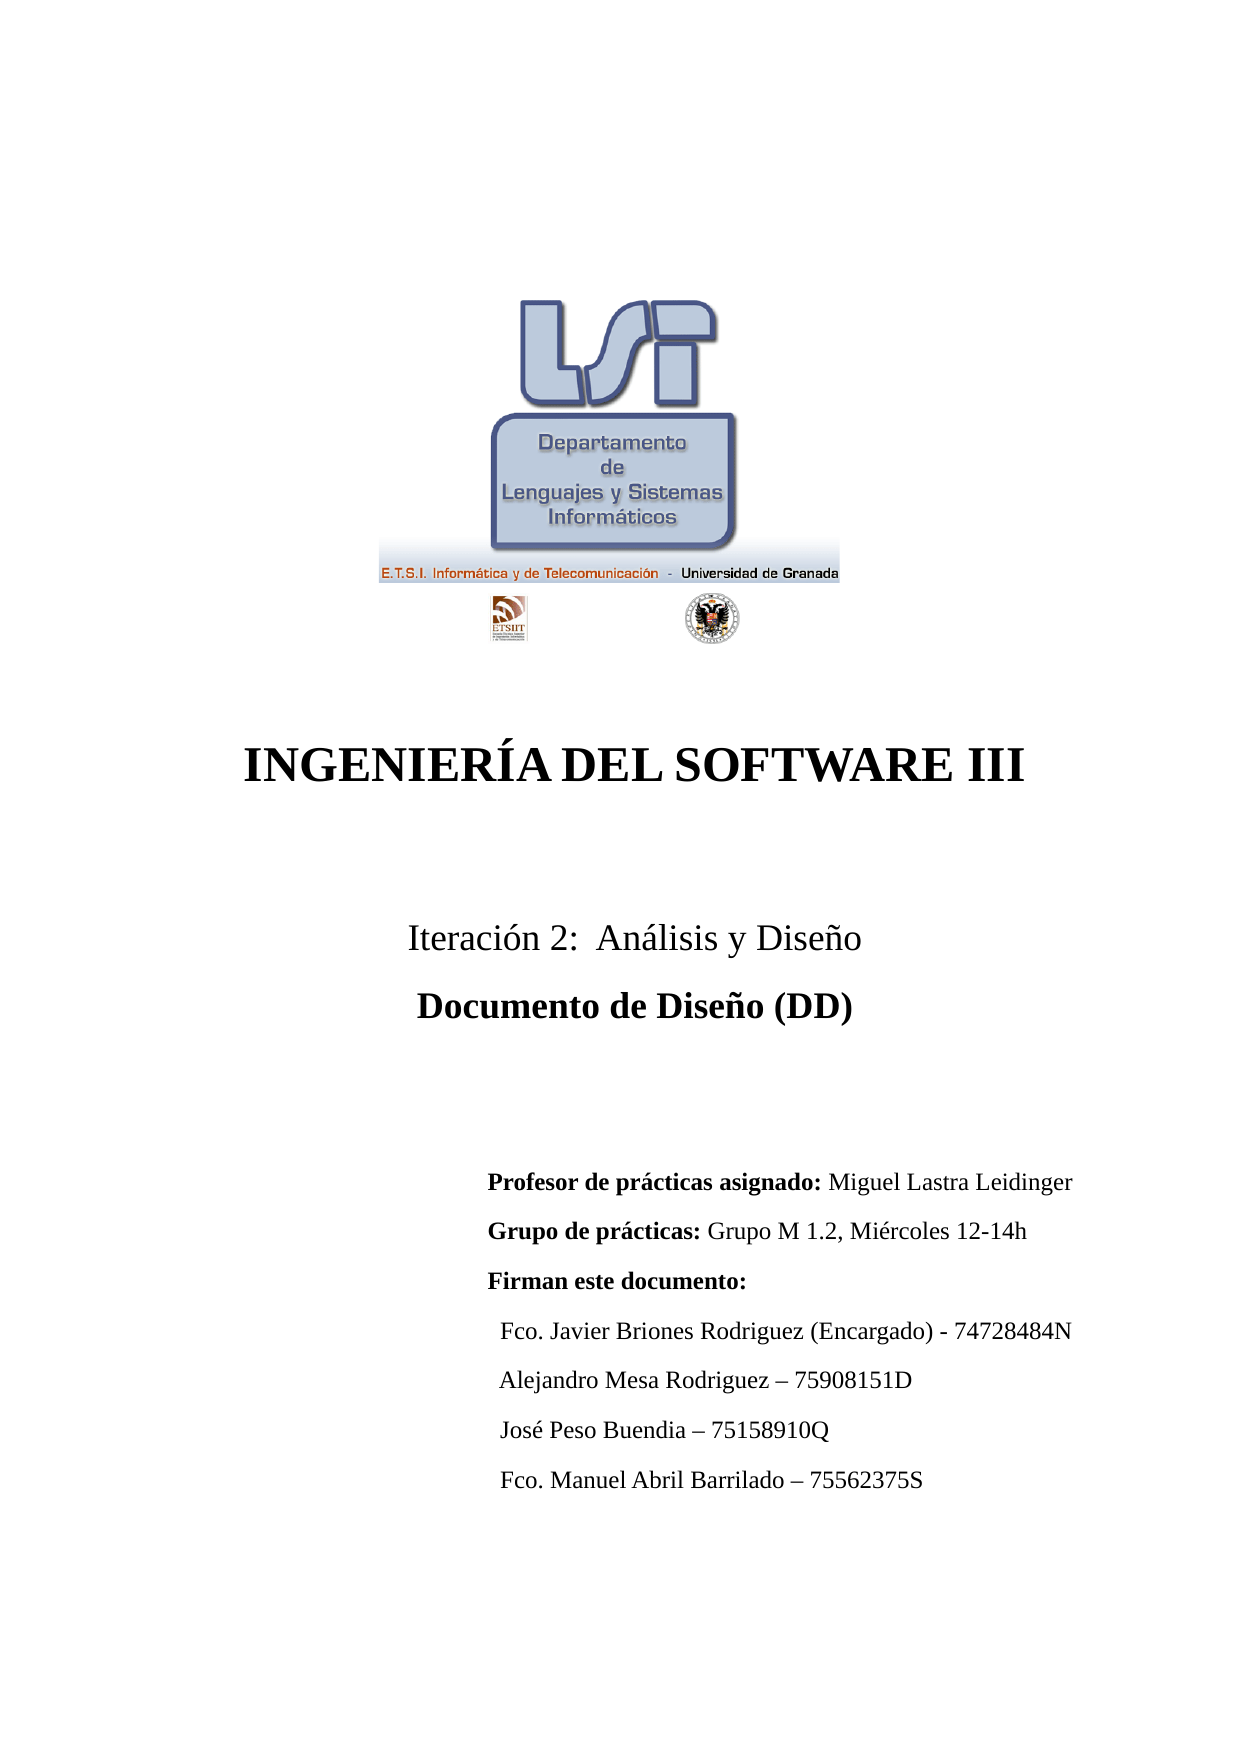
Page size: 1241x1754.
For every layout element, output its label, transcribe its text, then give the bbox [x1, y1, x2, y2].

text INGENIERÍA DEL SOFTWARE III [118, 735, 1122, 793]
text Fco. Manuel Abril Barrilado – 75562375S [118, 1465, 1122, 1493]
text Grupo de prácticas: Grupo M 1.2, Miércoles 12-14h [118, 1216, 1122, 1245]
text Iteración 2: Análisis y Diseño [118, 916, 1122, 959]
text Profesor de prácticas asignado: Miguel Lastra Leidinger [118, 1167, 1122, 1195]
text Firman este documento: [118, 1266, 1122, 1295]
text Fco. Javier Briones Rodriguez (Encargado) - 74728484N [118, 1316, 1122, 1344]
text Documento de Diseño (DD) [118, 984, 1122, 1027]
text Alejandro Mesa Rodriguez – 75908151D [118, 1365, 1122, 1394]
text José Peso Buendia – 75158910Q [118, 1415, 1122, 1444]
